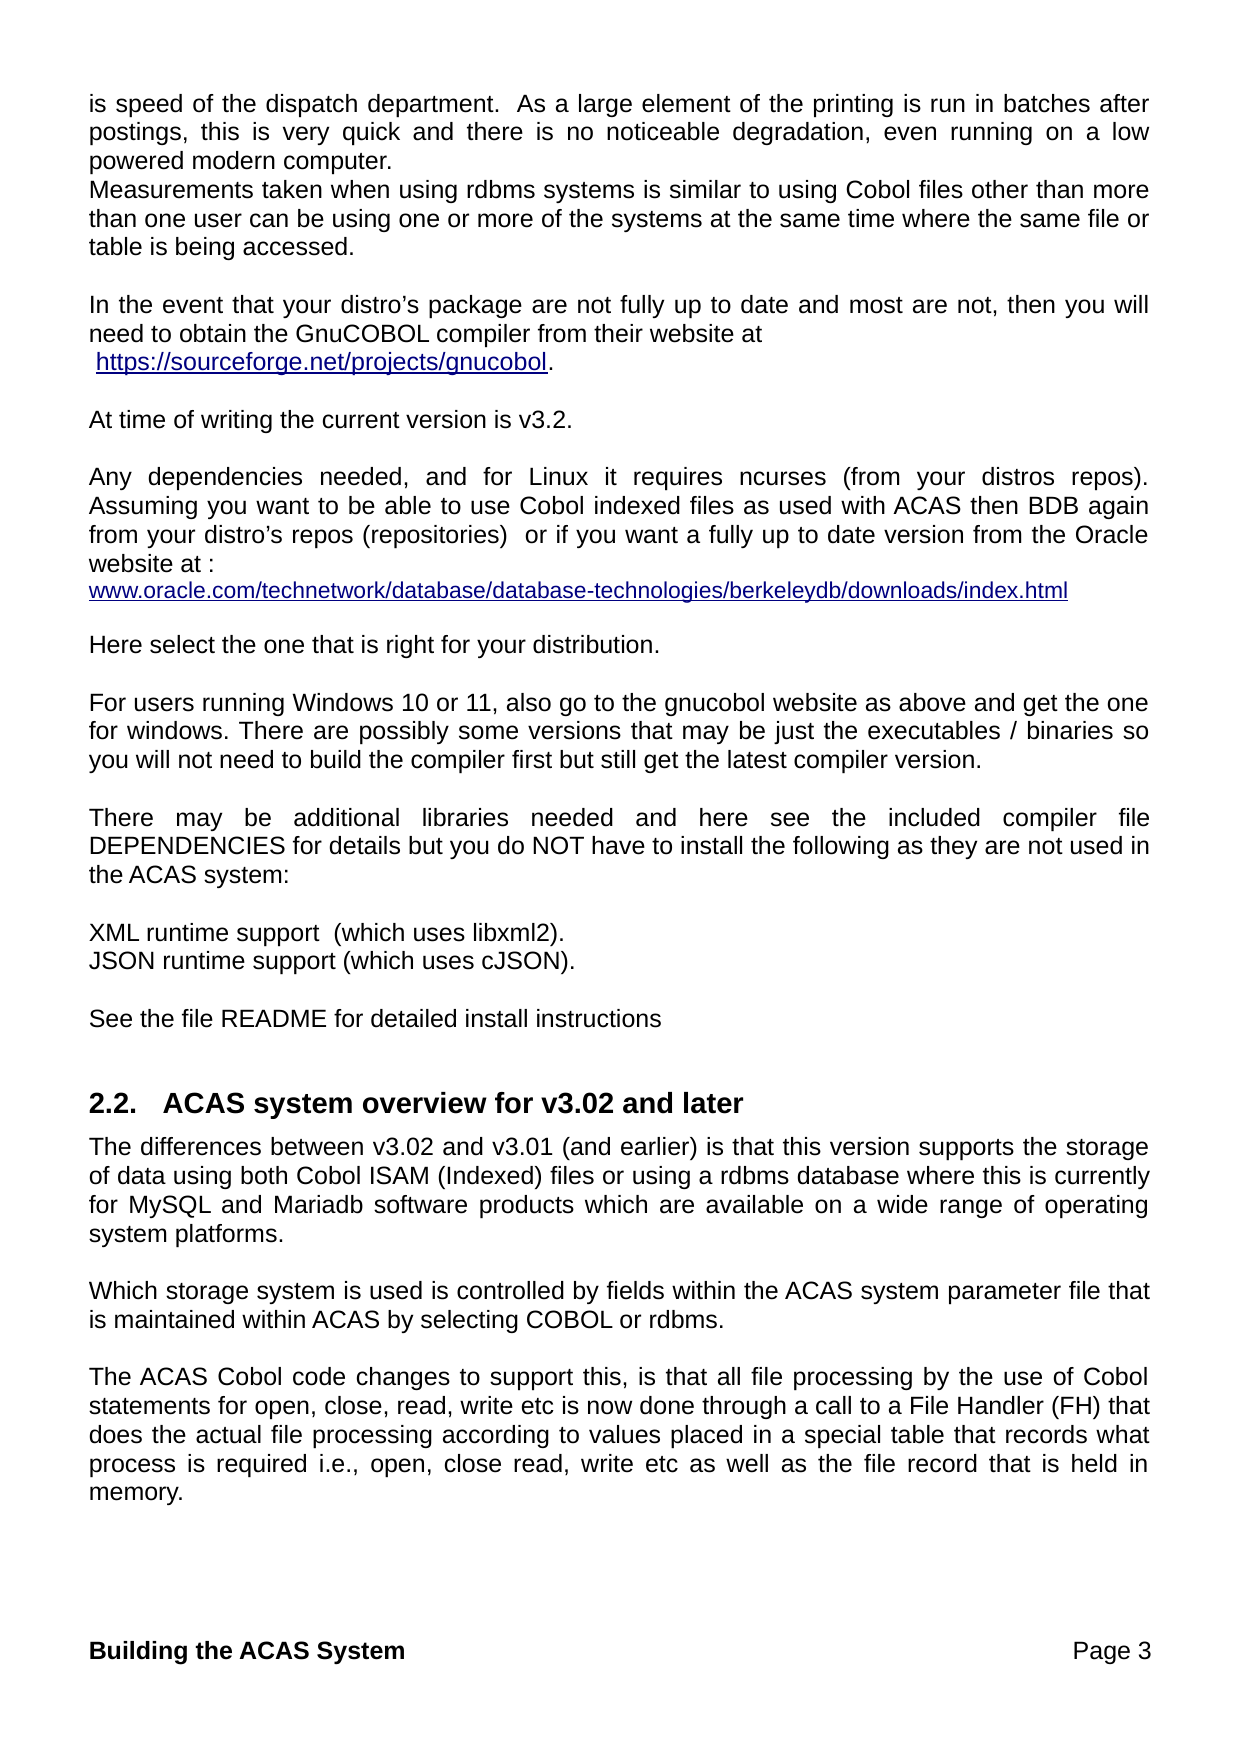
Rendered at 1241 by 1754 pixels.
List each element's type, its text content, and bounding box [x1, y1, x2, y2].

text In the event that your distro’s package are not fully up to date and most are not, then you will need to obtain the GnuCOBOL compiler from their website at [88, 290, 1152, 347]
text See the file README for detailed install instructions [88, 1004, 1152, 1032]
text For users running Windows 10 or 11, also go to the gnucobol website as above and get the one for windows. There are possibly some versions that may be just the executables / binaries so you will not need to build the compiler first but still get the latest compiler version. [88, 687, 1152, 774]
text JSON runtime support (which uses cJSON). [88, 946, 1152, 975]
text Which storage system is used is controlled by fields within the ACAS system parameter file that is maintained within ACAS by selecting COBOL or rdbms. [88, 1276, 1152, 1333]
text is speed of the dispatch department. As a large element of the printing is run in batches after postings, this is very quick and there is no noticeable degradation, even running on a low powered modern computer. [88, 88, 1152, 175]
text Here select the one that is right for your distribution. [88, 630, 1152, 659]
subtitle ACAS system overview for v3.02 and later [88, 1086, 1152, 1120]
text The differences between v3.02 and v3.01 (and earlier) is that this version supports the storage of data using both Cobol ISAM (Indexed) files or using a rdbms database where this is currently for MySQL and Mariadb software products which are available on a wide range of operating system platforms. [88, 1132, 1152, 1247]
text Any dependencies needed, and for Linux it requires ncurses (from your distros repos). Assuming you want to be able to use Cobol indexed files as used with ACAS then BDB again from your distro’s repos (repositories) or if you want a fully up to date version from the Oracle website at : [88, 462, 1152, 577]
text There may be additional libraries needed and here see the included compiler file DEPENDENCIES for details but you do NOT have to install the following as they are not used in the ACAS system: [88, 802, 1152, 889]
text The ACAS Cobol code changes to support this, is that all file processing by the use of Cobol statements for open, close, read, write etc is now done through a call to a File Handler (FH) that does the actual file processing according to values placed in a special table that records what process is required i.e., open, close read, write etc as well as the file record that is held in memory. [88, 1362, 1152, 1506]
text At time of writing the current version is v3.2. [88, 405, 1152, 433]
text https://sourceforge.net/projects/gnucobol. [88, 347, 1152, 376]
text www.oracle.com/technetwork/database/database-technologies/berkeleydb/downloads/index.html [88, 577, 1152, 604]
text Measurements taken when using rdbms systems is similar to using Cobol files other than more than one user can be using one or more of the systems at the same time where the same file or table is being accessed. [88, 175, 1152, 261]
text XML runtime support (which uses libxml2). [88, 917, 1152, 946]
